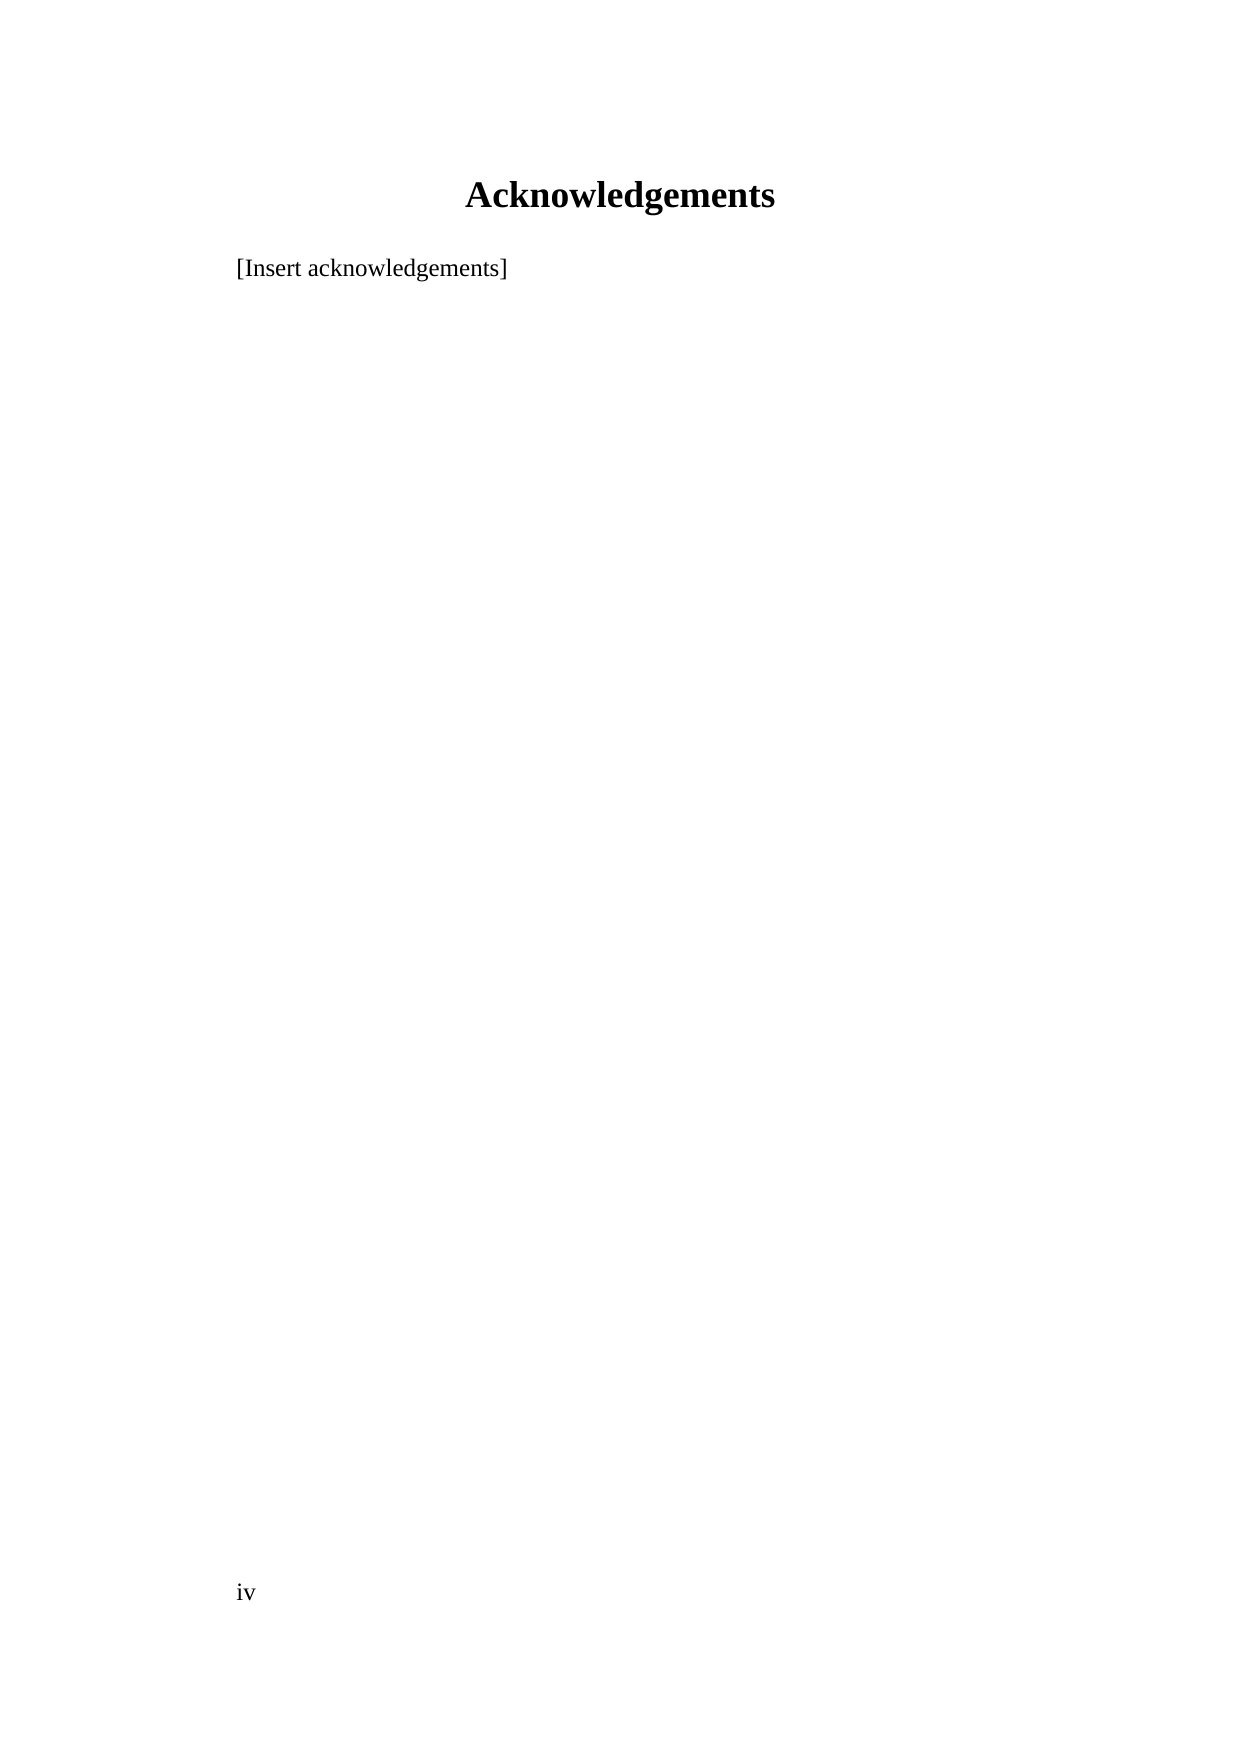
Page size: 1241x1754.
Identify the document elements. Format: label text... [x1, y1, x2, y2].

title Acknowledgements [236, 173, 1004, 216]
text [Insert acknowledgements] [236, 253, 1004, 282]
